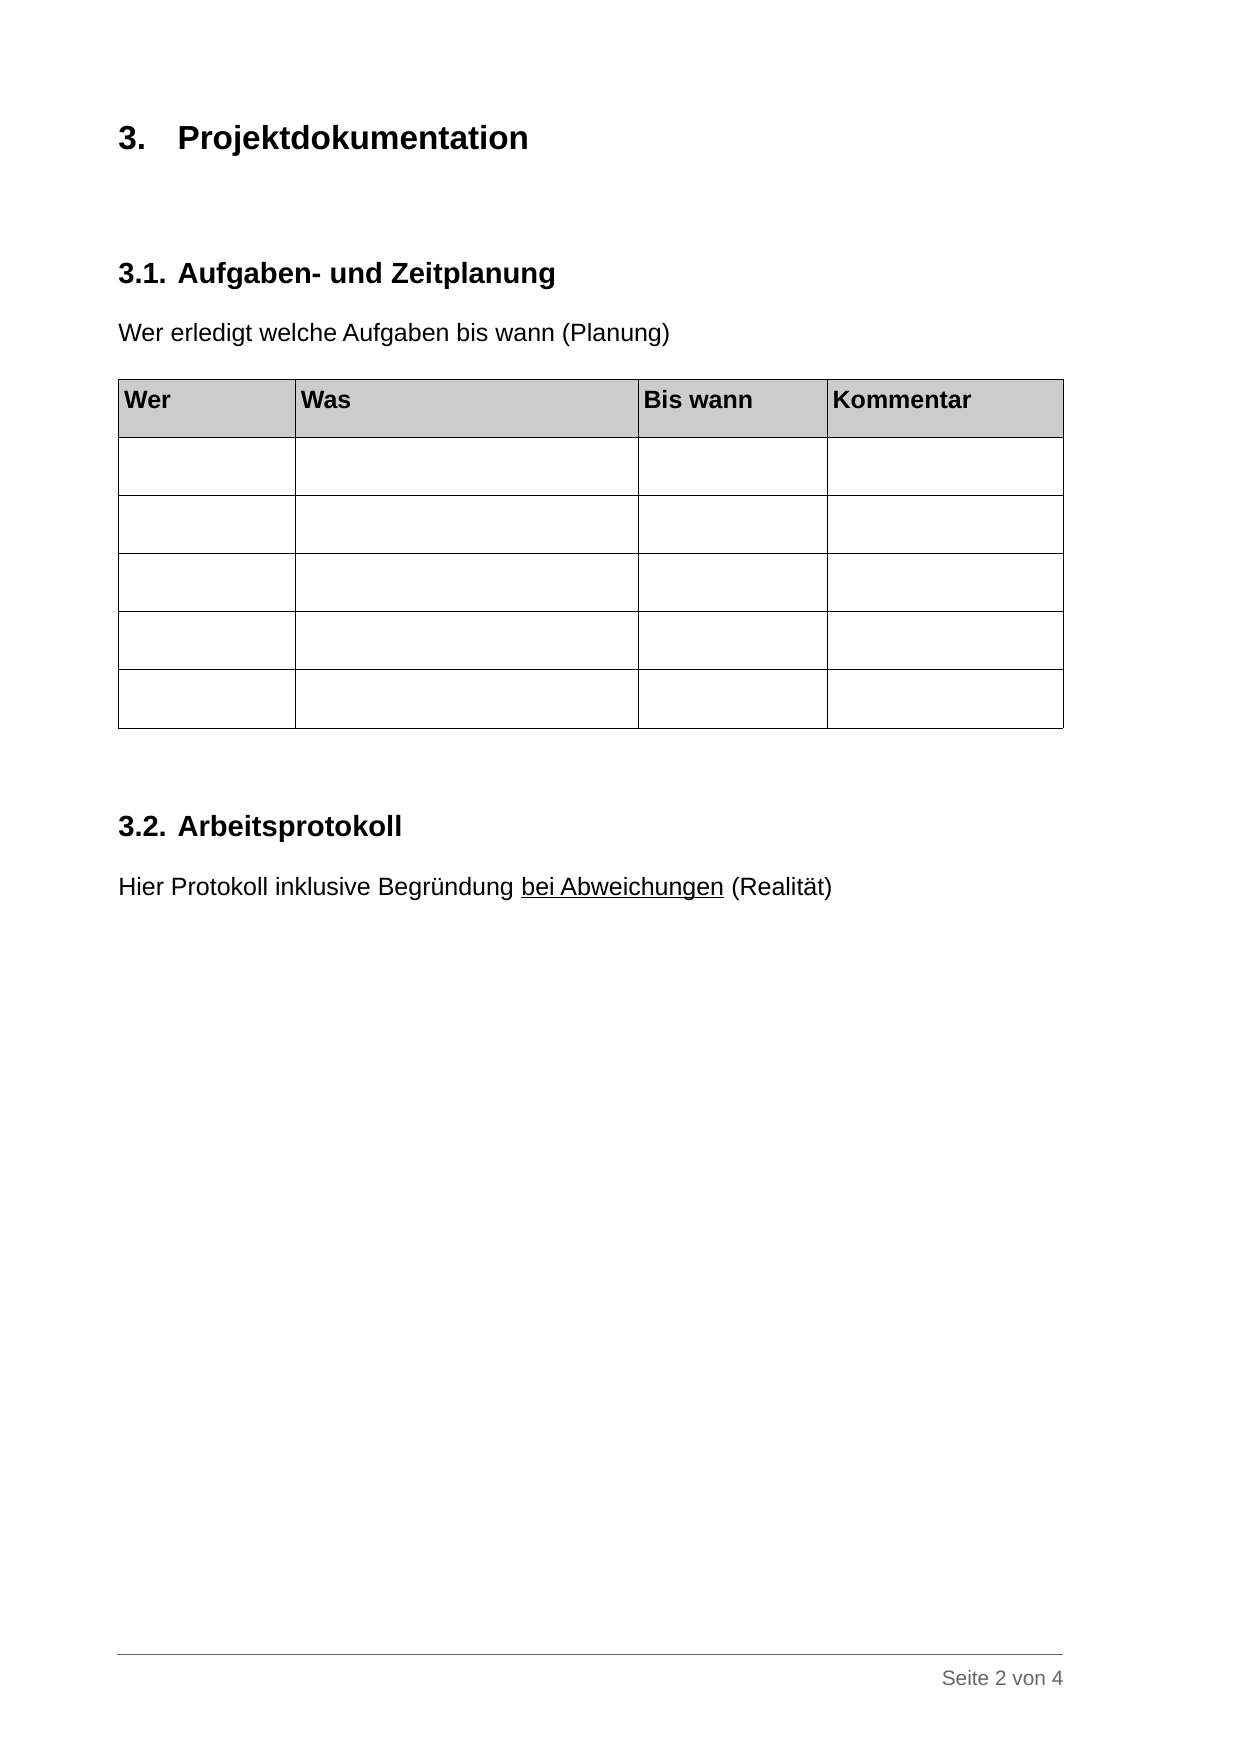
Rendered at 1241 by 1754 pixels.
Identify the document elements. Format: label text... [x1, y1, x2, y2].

table_cell [119, 612, 295, 669]
table_header Bis wann [639, 380, 827, 437]
table_cell [639, 554, 827, 611]
table_cell [828, 496, 1063, 553]
table_cell [828, 554, 1063, 611]
text Hier Protokoll inklusive Begründung bei Abweichungen (Realität) [118, 872, 1063, 901]
subtitle Aufgaben- und Zeitplanung [118, 256, 1063, 289]
table_cell [119, 554, 295, 611]
table_cell [119, 670, 295, 727]
table_cell [639, 612, 827, 669]
table_cell [296, 554, 638, 611]
table_cell [639, 438, 827, 495]
table_header Wer [119, 380, 295, 437]
table_header Was [296, 380, 638, 437]
table_cell [828, 612, 1063, 669]
table_cell [296, 496, 638, 553]
table_cell [119, 496, 295, 553]
subtitle Projektdokumentation [118, 118, 1063, 157]
table_cell [296, 670, 638, 727]
table_cell [828, 438, 1063, 495]
subtitle Arbeitsprotokoll [118, 809, 1063, 843]
table_cell [296, 438, 638, 495]
table_cell [639, 496, 827, 553]
text Wer erledigt welche Aufgaben bis wann (Planung) [118, 318, 1063, 347]
table_cell [828, 670, 1063, 727]
table_cell [296, 612, 638, 669]
table_cell [119, 438, 295, 495]
table_header Kommentar [828, 380, 1063, 437]
table_cell [639, 670, 827, 727]
